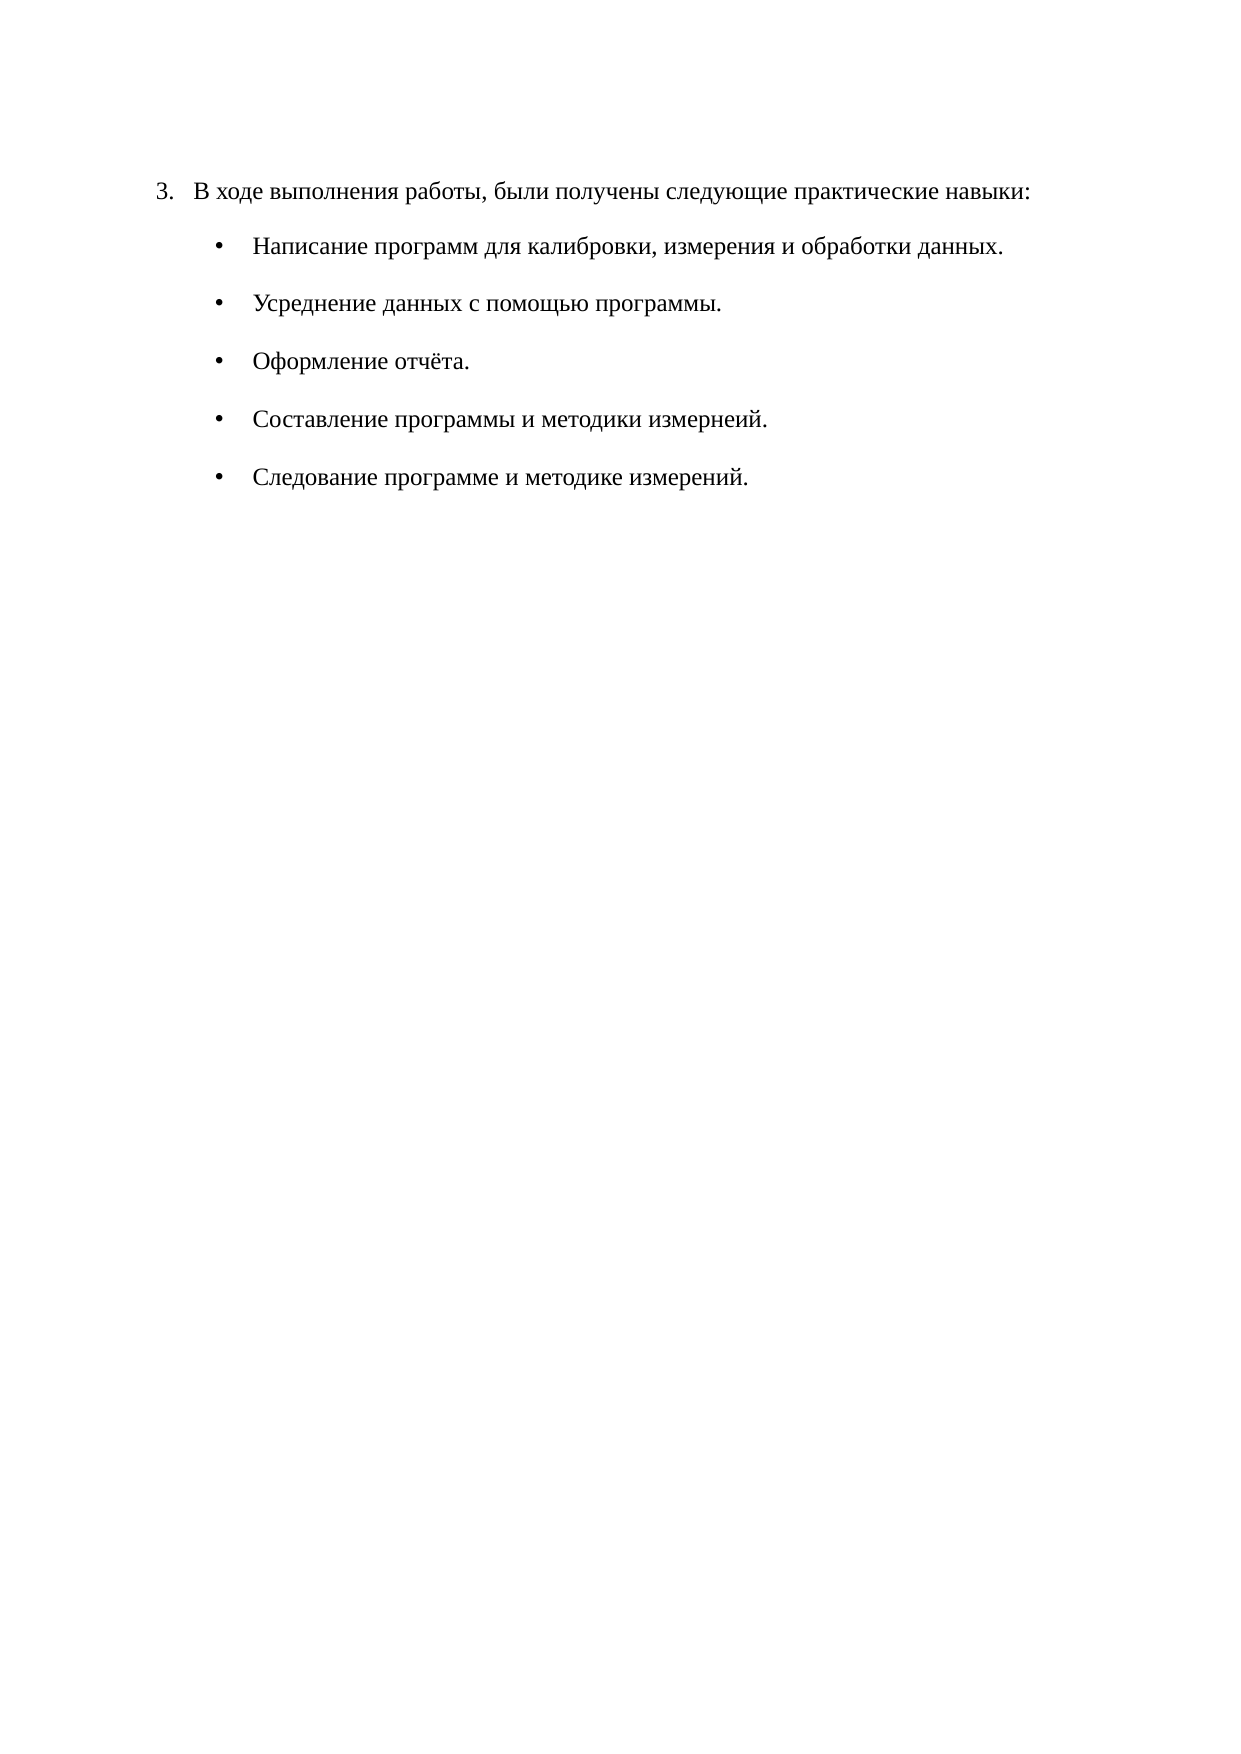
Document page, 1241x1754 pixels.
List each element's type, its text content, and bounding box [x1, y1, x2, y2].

list В ходе выполнения работы, были получены следующие практические навыки: [156, 176, 1122, 204]
list Составление программы и методики измернеий. [215, 404, 1122, 433]
list Оформление отчёта. [215, 346, 1122, 375]
list Следование программе и методике измерений. [215, 462, 1122, 490]
list Усреднение данных с помощью программы. [215, 288, 1122, 317]
list Написание программ для калибровки, измерения и обработки данных. [215, 231, 1122, 259]
